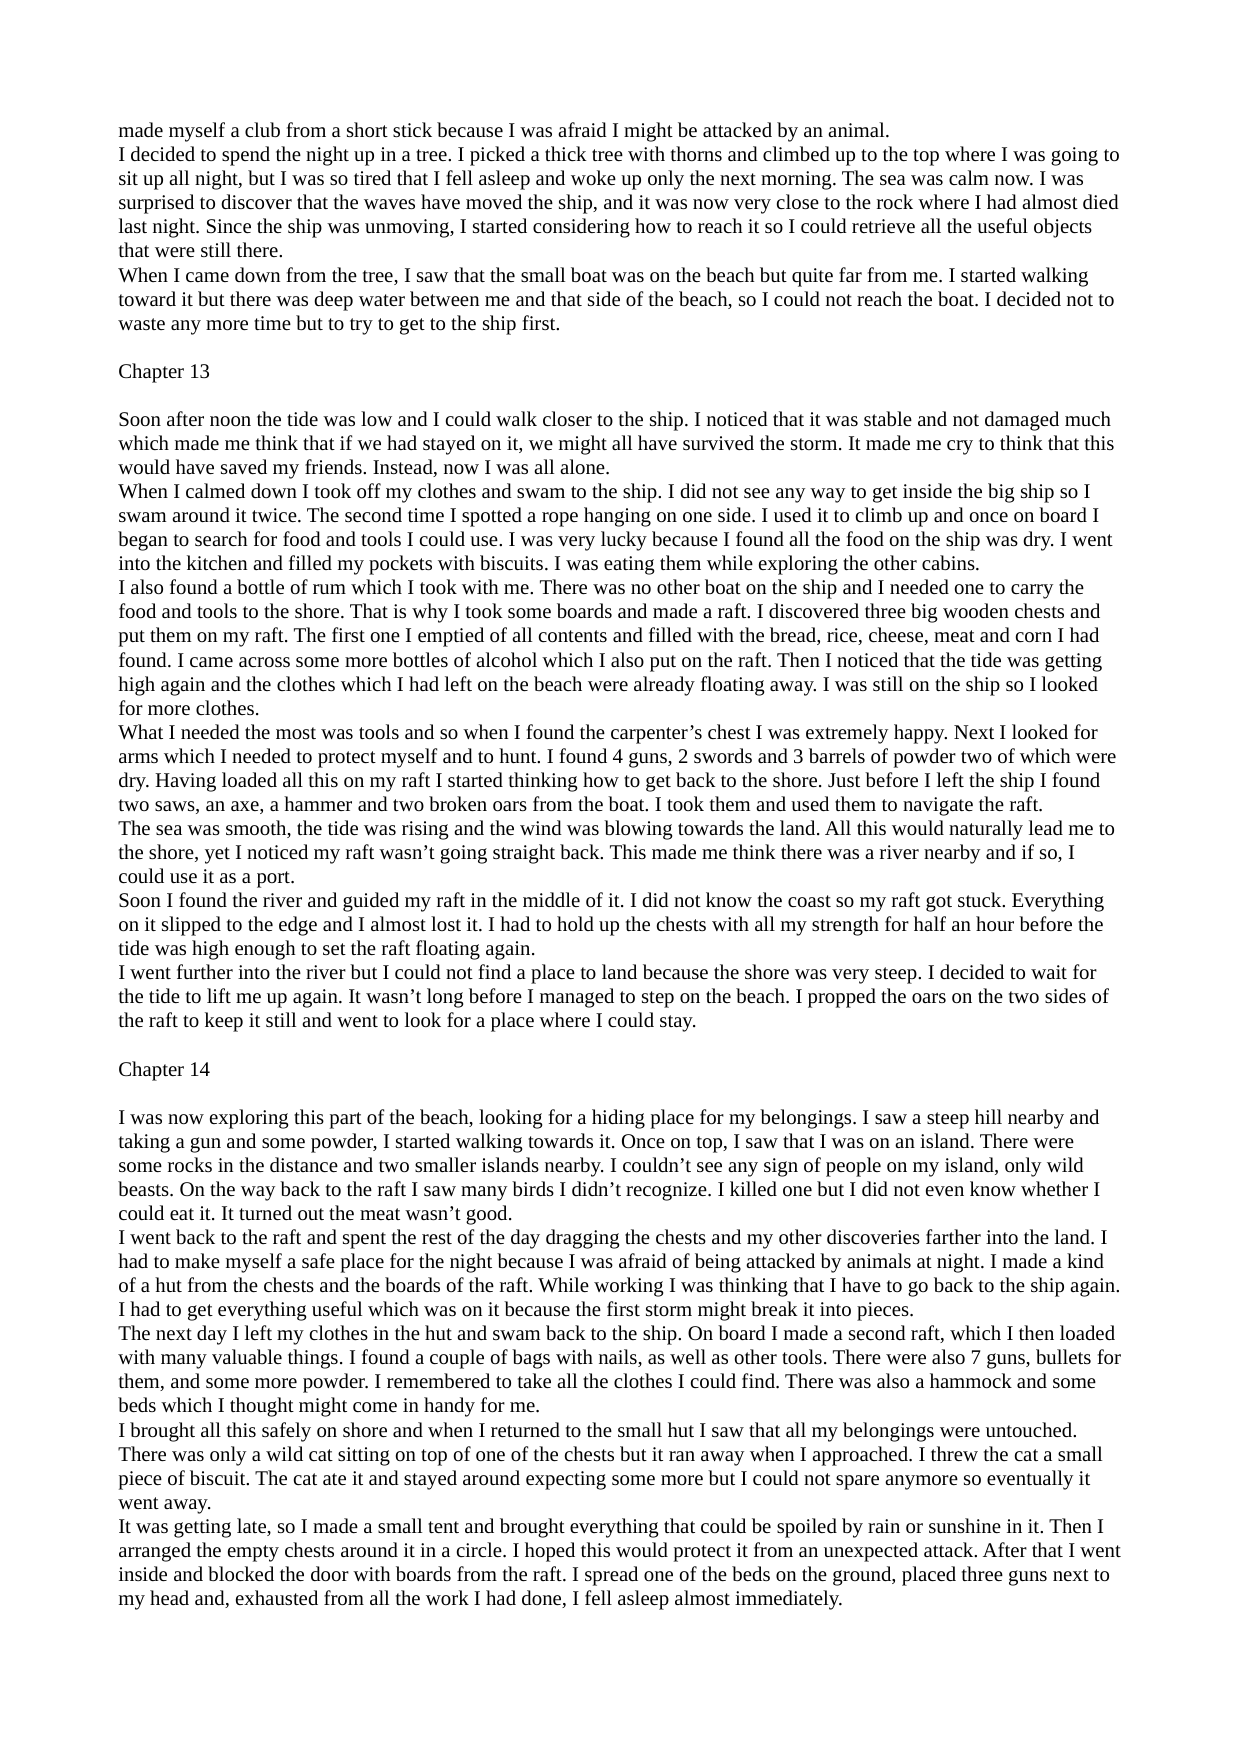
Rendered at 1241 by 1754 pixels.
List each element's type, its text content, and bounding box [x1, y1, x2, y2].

text Soon I found the river and guided my raft in the middle of it. I did not know the coast so my raft got stuck. Everything on it slipped to the edge and I almost lost it. I had to hold up the chests with all my strength for half an hour before the tide was high enough to set the raft floating again. [118, 888, 1122, 960]
text I went back to the raft and spent the rest of the day dragging the chests and my other discoveries farther into the land. I had to make myself a safe place for the night because I was afraid of being attacked by animals at night. I made a kind of a hut from the chests and the boards of the raft. While working I was thinking that I have to go back to the ship again. I had to get everything useful which was on it because the first storm might break it into pieces. [118, 1225, 1122, 1321]
text I also found a bottle of rum which I took with me. There was no other boat on the ship and I needed one to carry the food and tools to the shore. That is why I took some boards and made a raft. I discovered three big wooden chests and put them on my raft. The first one I emptied of all contents and filled with the bread, rice, cheese, meat and corn I had found. I came across some more bottles of alcohol which I also put on the raft. Then I noticed that the tide was getting high again and the clothes which I had left on the beach were already floating away. I was still on the ship so I looked for more clothes. [118, 575, 1122, 720]
text made myself a club from a short stick because I was afraid I might be attacked by an animal. [118, 118, 1122, 142]
text When I came down from the tree, I saw that the small boat was on the beach but quite far from me. I started walking toward it but there was deep water between me and that side of the beach, so I could not reach the boat. I decided not to waste any more time but to try to get to the ship first. [118, 262, 1122, 335]
text I brought all this safely on shore and when I returned to the small hut I saw that all my belongings were untouched. There was only a wild cat sitting on top of one of the chests but it ran away when I approached. I threw the cat a small piece of biscuit. The cat ate it and stayed around expecting some more but I could not spare anymore so eventually it went away. [118, 1417, 1122, 1514]
text Soon after noon the tide was low and I could walk closer to the ship. I noticed that it was stable and not damaged much which made me think that if we had stayed on it, we might all have survived the storm. It made me cry to think that this would have saved my friends. Instead, now I was all alone. [118, 407, 1122, 479]
text I was now exploring this part of the beach, looking for a hiding place for my belongings. I saw a steep hill nearby and taking a gun and some powder, I started walking towards it. Once on top, I saw that I was on an island. There were some rocks in the distance and two smaller islands nearby. I couldn’t see any sign of people on my island, only wild beasts. On the way back to the raft I saw many birds I didn’t recognize. I killed one but I did not even know whether I could eat it. It turned out the meat wasn’t good. [118, 1105, 1122, 1225]
text Chapter 13 [118, 359, 1122, 383]
text The sea was smooth, the tide was rising and the wind was blowing towards the land. All this would naturally lead me to the shore, yet I noticed my raft wasn’t going straight back. This made me think there was a river nearby and if so, I could use it as a port. [118, 816, 1122, 888]
text What I needed the most was tools and so when I found the carpenter’s chest I was extremely happy. Next I looked for arms which I needed to protect myself and to hunt. I found 4 guns, 2 swords and 3 barrels of powder two of which were dry. Having loaded all this on my raft I started thinking how to get back to the shore. Just before I left the ship I found two saws, an axe, a hammer and two broken oars from the boat. I took them and used them to navigate the raft. [118, 720, 1122, 816]
text Chapter 14 [118, 1057, 1122, 1081]
text It was getting late, so I made a small tent and brought everything that could be spoiled by rain or sunshine in it. Then I arranged the empty chests around it in a circle. I hoped this would protect it from an unexpected attack. After that I went inside and blocked the door with boards from the raft. I spread one of the beds on the ground, placed three guns next to my head and, exhausted from all the work I had done, I fell asleep almost immediately. [118, 1514, 1122, 1610]
text I decided to spend the night up in a tree. I picked a thick tree with thorns and climbed up to the top where I was going to sit up all night, but I was so tired that I fell asleep and woke up only the next morning. The sea was calm now. I was surprised to discover that the waves have moved the ship, and it was now very close to the rock where I had almost died last night. Since the ship was unmoving, I started considering how to reach it so I could retrieve all the useful objects that were still there. [118, 142, 1122, 262]
text The next day I left my clothes in the hut and swam back to the ship. On board I made a second raft, which I then loaded with many valuable things. I found a couple of bags with nails, as well as other tools. There were also 7 guns, bullets for them, and some more powder. I remembered to take all the clothes I could find. There was also a hammock and some beds which I thought might come in handy for me. [118, 1321, 1122, 1417]
text I went further into the river but I could not find a place to land because the shore was very steep. I decided to wait for the tide to lift me up again. It wasn’t long before I managed to step on the beach. I propped the oars on the two sides of the raft to keep it still and went to look for a place where I could stay. [118, 960, 1122, 1032]
text When I calmed down I took off my clothes and swam to the ship. I did not see any way to get inside the big ship so I swam around it twice. The second time I spotted a rope hanging on one side. I used it to climb up and once on board I began to search for food and tools I could use. I was very lucky because I found all the food on the ship was dry. I went into the kitchen and filled my pockets with biscuits. I was eating them while exploring the other cabins. [118, 479, 1122, 575]
